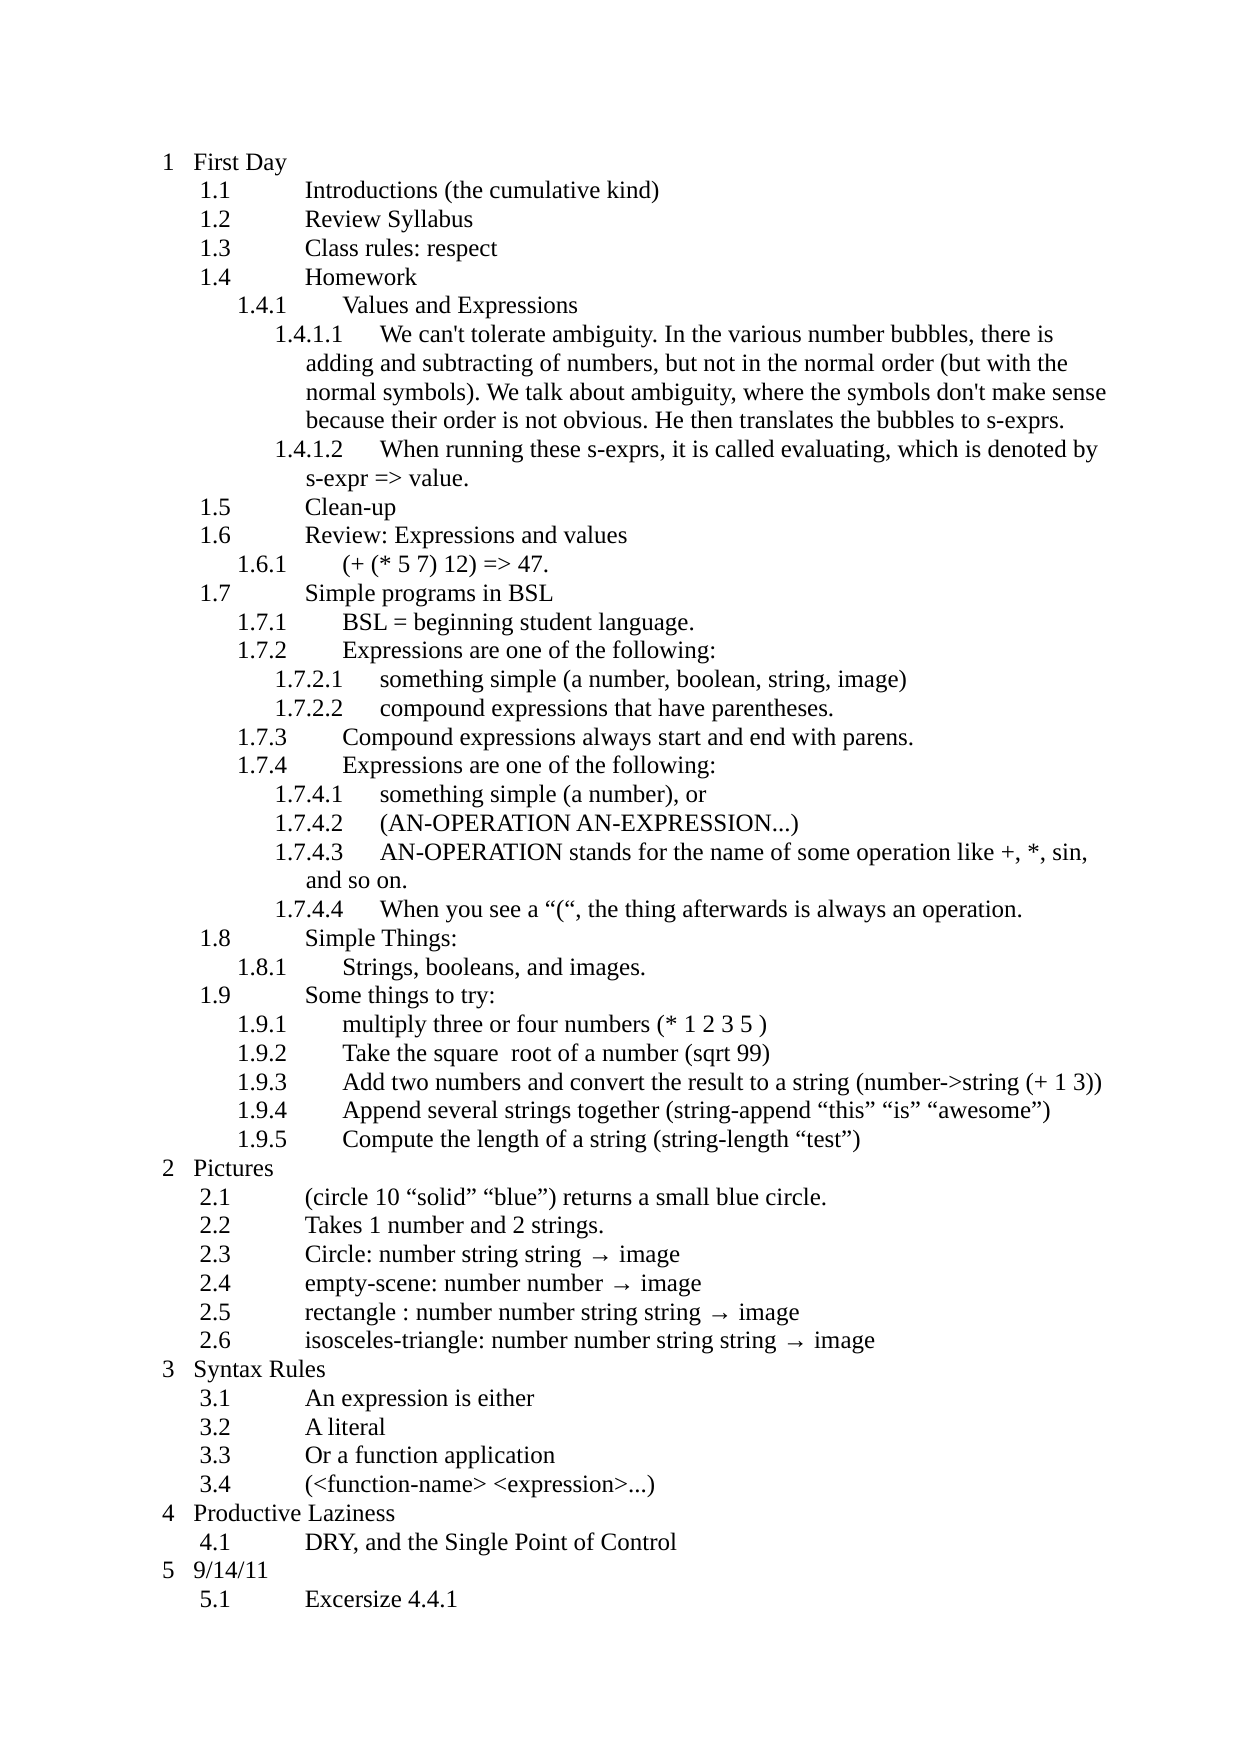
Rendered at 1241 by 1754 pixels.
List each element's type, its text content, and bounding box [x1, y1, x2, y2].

list Add two numbers and convert the result to a string (number->string (+ 1 3)) [231, 1067, 1122, 1096]
list Values and Expressions [231, 291, 1122, 319]
list compound expressions that have parentheses. [268, 693, 1122, 722]
list Or a function application [193, 1441, 1122, 1469]
list (circle 10 “solid” “blue”) returns a small blue circle. [193, 1182, 1122, 1211]
list Introductions (the cumulative kind) [193, 176, 1122, 204]
list Review: Expressions and values [193, 521, 1122, 549]
list Strings, booleans, and images. [231, 952, 1122, 981]
list 9/14/11 [156, 1556, 1122, 1584]
list Pictures [156, 1153, 1122, 1182]
list Takes 1 number and 2 strings. [193, 1211, 1122, 1239]
list Review Syllabus [193, 204, 1122, 233]
list isosceles-triangle: number number string string → image [193, 1326, 1122, 1354]
list BSL = beginning student language. [231, 607, 1122, 636]
list A literal [193, 1412, 1122, 1441]
list (AN-OPERATION AN-EXPRESSION...) [268, 808, 1122, 837]
list Excersize 4.4.1 [193, 1584, 1122, 1613]
list Simple programs in BSL [193, 578, 1122, 607]
list Class rules: respect [193, 233, 1122, 262]
list An expression is either [193, 1383, 1122, 1412]
list Compound expressions always start and end with parens. [231, 722, 1122, 751]
list Expressions are one of the following: [231, 636, 1122, 664]
list Simple Things: [193, 923, 1122, 952]
list Expressions are one of the following: [231, 751, 1122, 779]
list AN-OPERATION stands for the name of some operation like +, *, sin, and so on. [268, 837, 1122, 894]
list Productive Laziness [156, 1498, 1122, 1527]
list When running these s-exprs, it is called evaluating, which is denoted by s-expr => value. [268, 434, 1122, 492]
list something simple (a number), or [268, 779, 1122, 808]
list Homework [193, 262, 1122, 291]
list Syntax Rules [156, 1354, 1122, 1383]
list Take the square root of a number (sqrt 99) [231, 1038, 1122, 1067]
list Append several strings together (string-append “this” “is” “awesome”) [231, 1096, 1122, 1124]
list DRY, and the Single Point of Control [193, 1527, 1122, 1556]
list When you see a “(“, the thing afterwards is always an operation. [268, 894, 1122, 923]
list Circle: number string string → image [193, 1239, 1122, 1268]
list (<function-name> <expression>...) [193, 1469, 1122, 1498]
list Clean-up [193, 492, 1122, 521]
list empty-scene: number number → image [193, 1268, 1122, 1297]
list First Day [156, 147, 1122, 176]
list Some things to try: [193, 981, 1122, 1009]
list something simple (a number, boolean, string, image) [268, 664, 1122, 693]
list (+ (* 5 7) 12) => 47. [231, 549, 1122, 578]
list Compute the length of a string (string-length “test”) [231, 1124, 1122, 1153]
list We can't tolerate ambiguity. In the various number bubbles, there is adding and subtracting of numbers, but not in the normal order (but with the normal symbols). We talk about ambiguity, where the symbols don't make sense because their order is not obvious. He then translates the bubbles to s-exprs. [268, 319, 1122, 434]
list rectangle : number number string string → image [193, 1297, 1122, 1326]
list multiply three or four numbers (* 1 2 3 5 ) [231, 1009, 1122, 1038]
